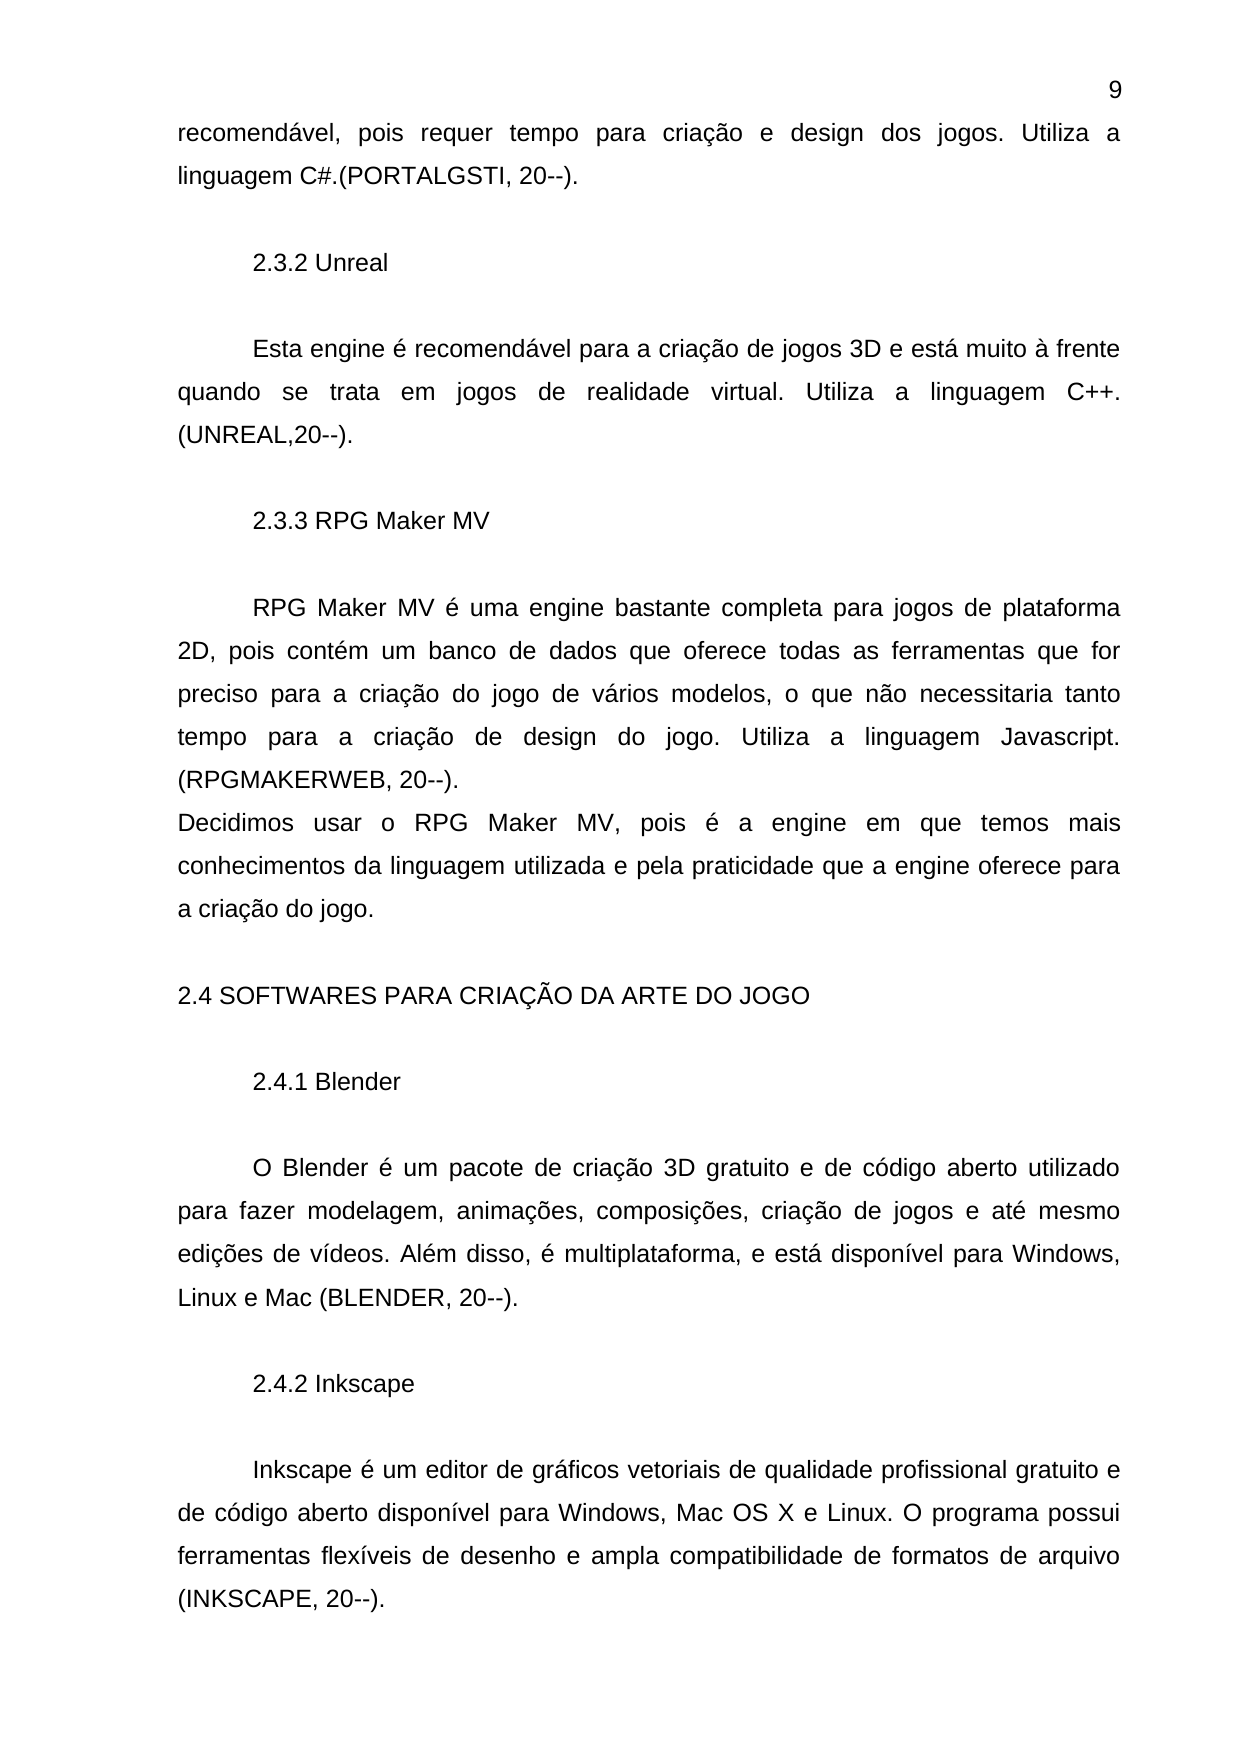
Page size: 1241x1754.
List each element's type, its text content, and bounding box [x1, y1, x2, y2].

text RPG Maker MV é uma engine bastante completa para jogos de plataforma 2D, pois contém um banco de dados que oferece todas as ferramentas que for preciso para a criação do jogo de vários modelos, o que não necessitaria tanto tempo para a criação de design do jogo. Utiliza a linguagem Javascript. (RPGMAKERWEB, 20--). [177, 592, 1122, 794]
text Decidimos usar o RPG Maker MV, pois é a engine em que temos mais conhecimentos da linguagem utilizada e pela praticidade que a engine oferece para a criação do jogo. [177, 808, 1122, 923]
list 2.3.3 RPG Maker MV [177, 506, 1122, 535]
list 2.4 SOFTWARES PARA CRIAÇÃO DA ARTE DO JOGO [117, 981, 1122, 1009]
text recomendável, pois requer tempo para criação e design dos jogos. Utiliza a linguagem C#.(PORTALGSTI, 20--). [177, 118, 1122, 190]
text Esta engine é recomendável para a criação de jogos 3D e está muito à frente quando se trata em jogos de realidade virtual. Utiliza a linguagem C++.(UNREAL,20--). [177, 334, 1122, 449]
text Inkscape é um editor de gráficos vetoriais de qualidade profissional gratuito e de código aberto disponível para Windows, Mac OS X e Linux. O programa possui ferramentas flexíveis de desenho e ampla compatibilidade de formatos de arquivo (INKSCAPE, 20--). [177, 1455, 1122, 1613]
list 2.4.2 Inkscape [177, 1369, 1122, 1397]
list 2.4.1 Blender [177, 1067, 1122, 1096]
list 2.3.2 Unreal [177, 247, 1122, 276]
text O Blender é um pacote de criação 3D gratuito e de código aberto utilizado para fazer modelagem, animações, composições, criação de jogos e até mesmo edições de vídeos. Além disso, é multiplataforma, e está disponível para Windows, Linux e Mac (BLENDER, 20--). [177, 1153, 1122, 1311]
